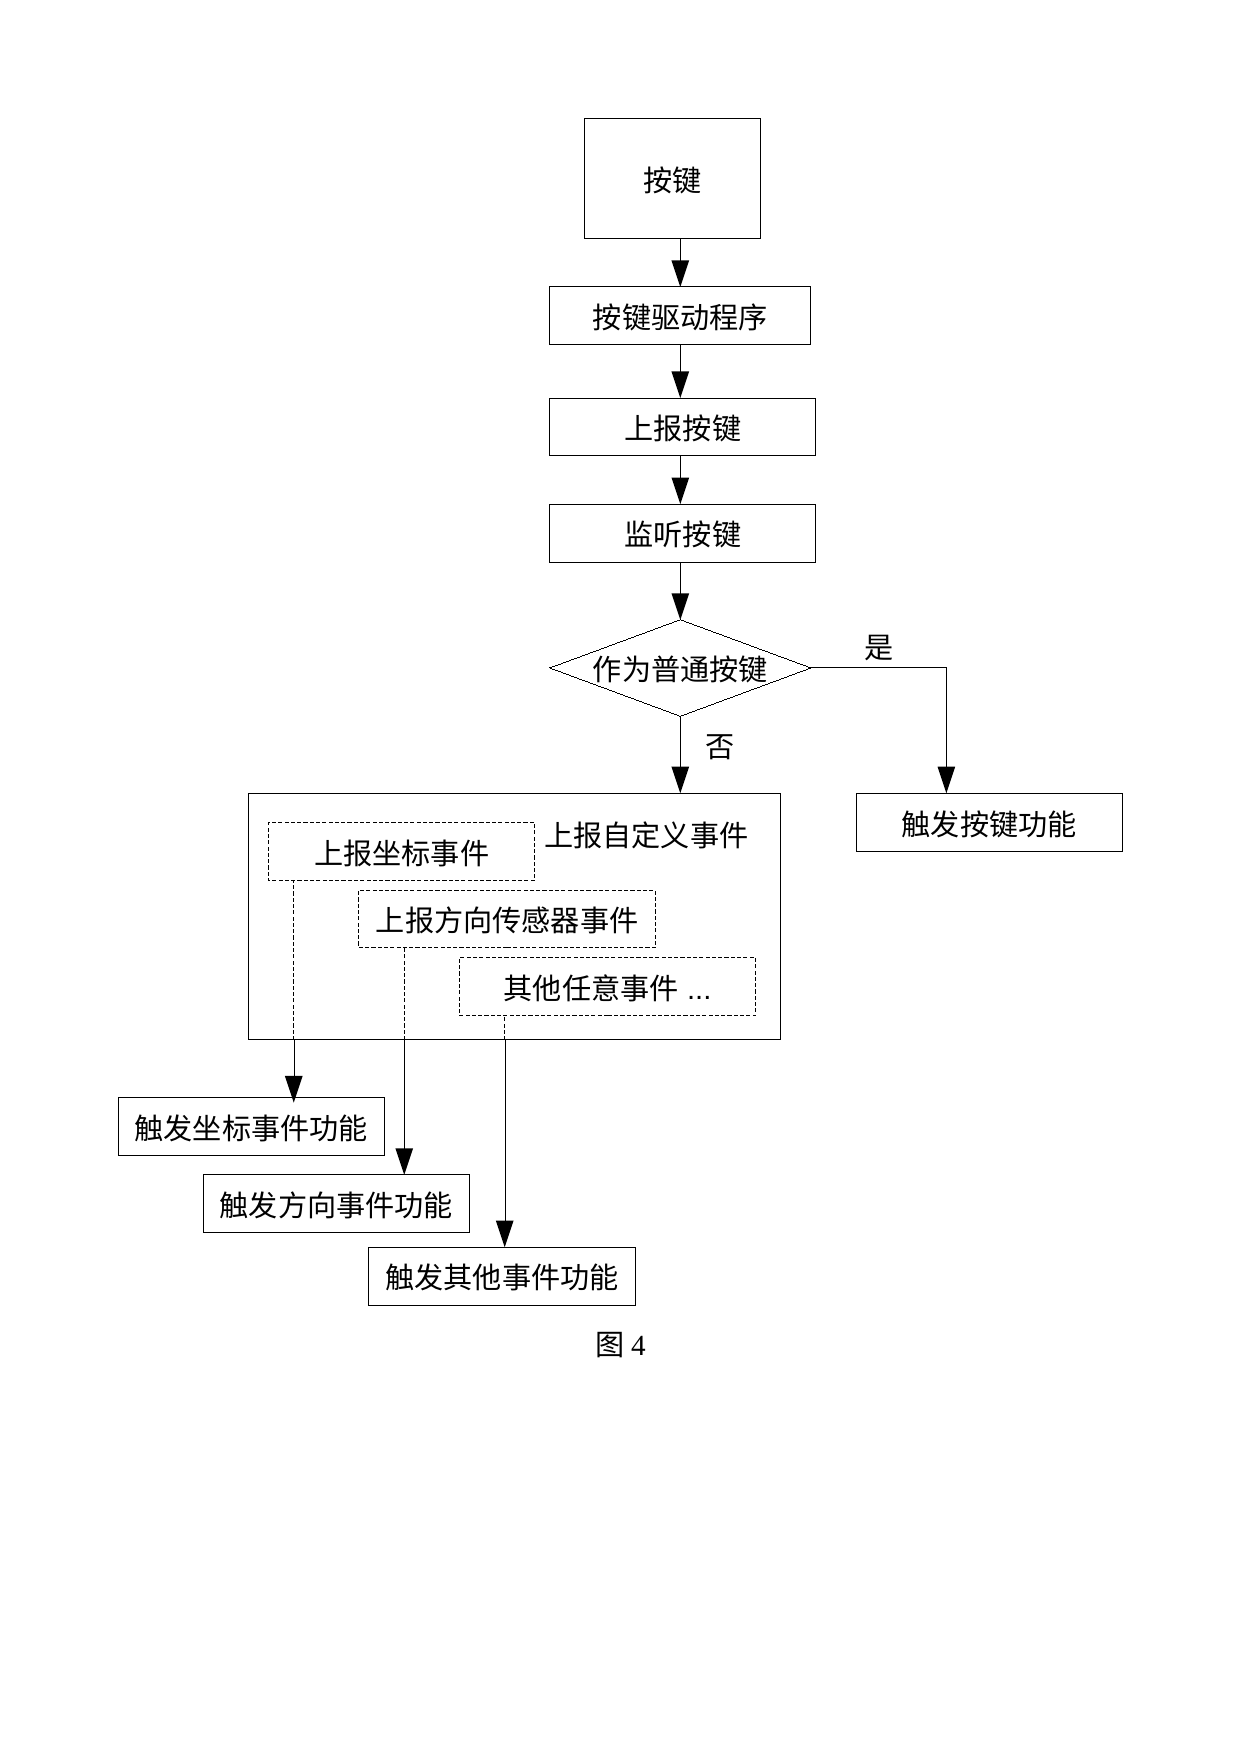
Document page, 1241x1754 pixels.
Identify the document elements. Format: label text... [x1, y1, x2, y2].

text 图 4 [118, 1321, 1122, 1364]
